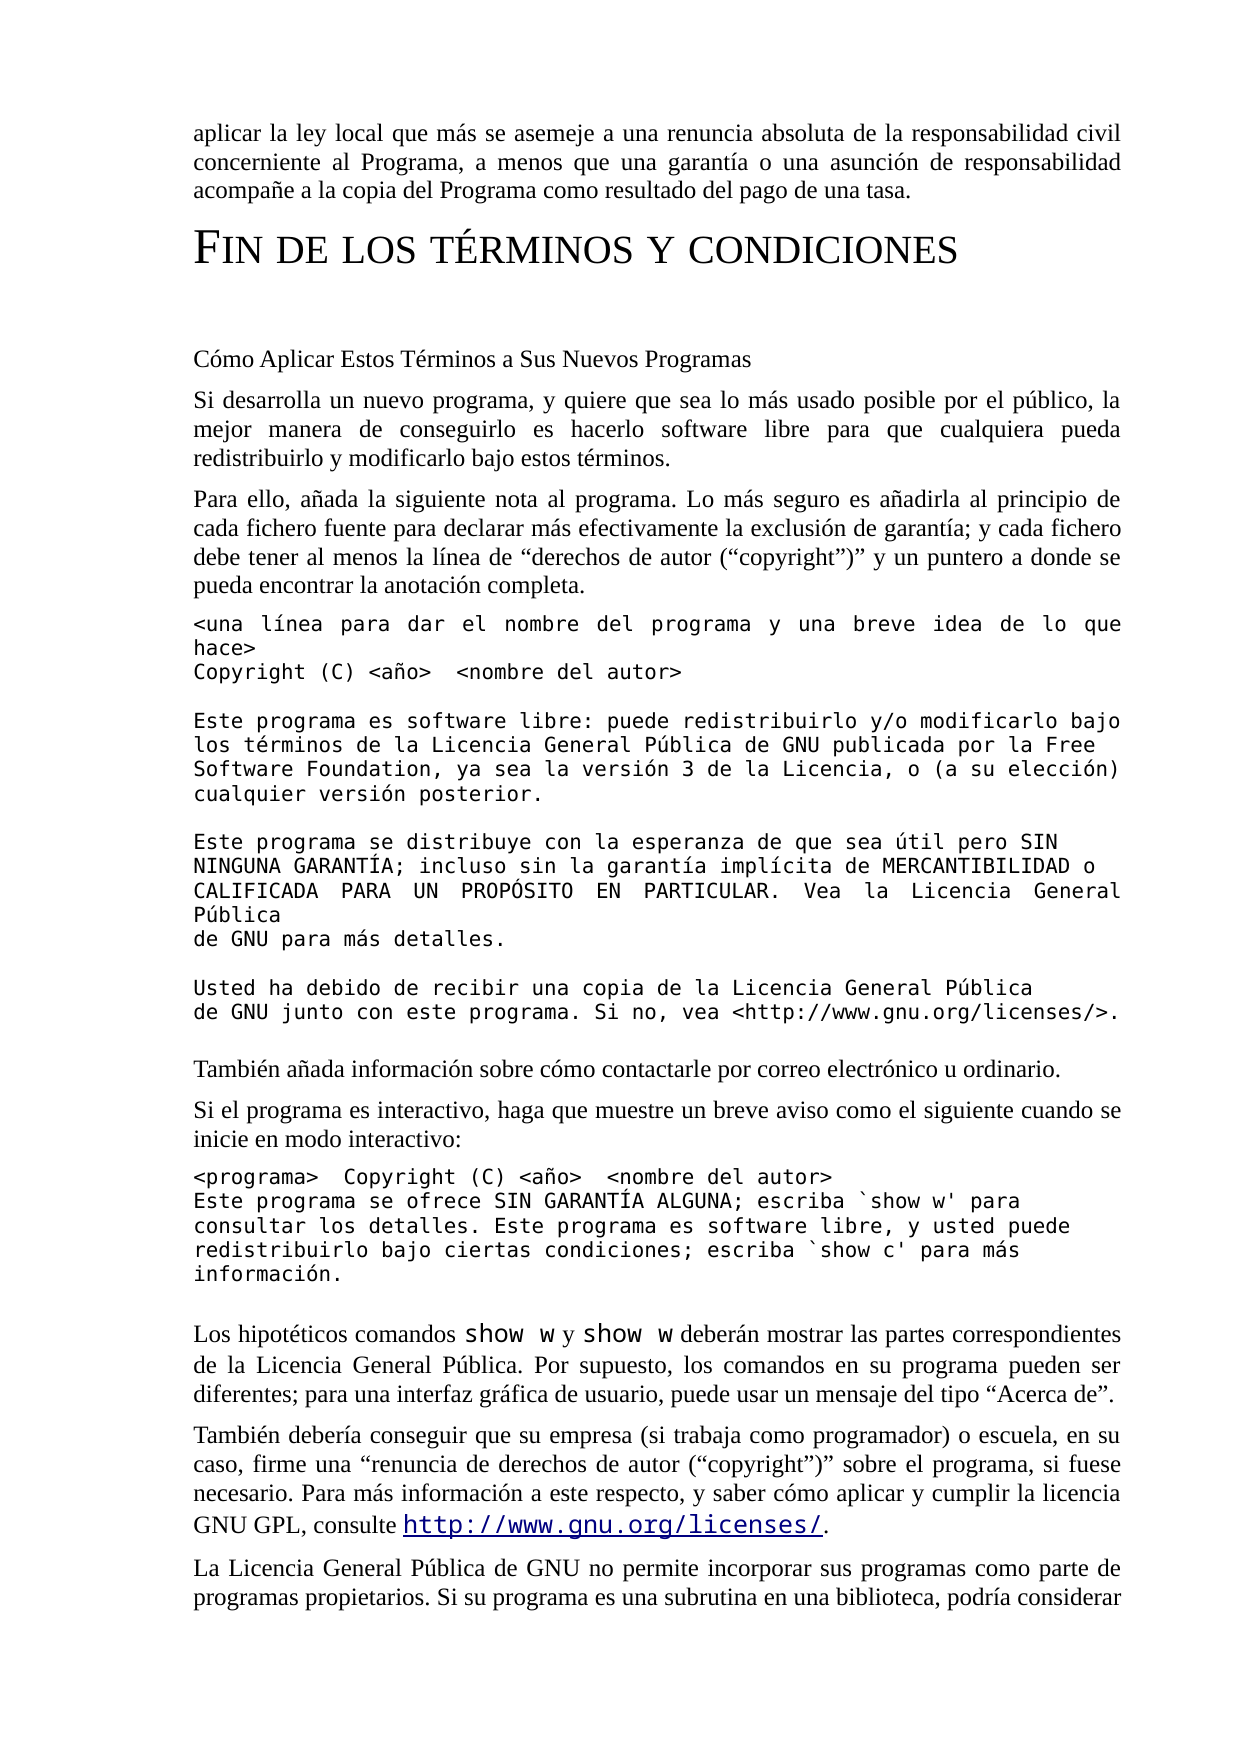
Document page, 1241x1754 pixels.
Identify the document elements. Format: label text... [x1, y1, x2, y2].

list Los hipotéticos comandos show w y show w deberán mostrar las partes correspondientes de la Licencia General Pública. Por supuesto, los comandos en su programa pueden ser diferentes; para una interfaz gráfica de usuario, puede usar un mensaje del tipo “Acerca de”. [156, 1316, 1122, 1408]
list Software Foundation, ya sea la versión 3 de la Licencia, o (a su elección) [156, 757, 1122, 782]
list Este programa se distribuye con la esperanza de que sea útil pero SIN [156, 830, 1122, 854]
list Este programa es software libre: puede redistribuirlo y/o modificarlo bajo [156, 709, 1122, 733]
list redistribuirlo bajo ciertas condiciones; escriba `show c' para más [156, 1238, 1122, 1262]
list Si el programa es interactivo, haga que muestre un breve aviso como el siguiente cuando se inicie en modo interactivo: [156, 1095, 1122, 1153]
list NINGUNA GARANTÍA; incluso sin la garantía implícita de MERCANTIBILIDAD o [156, 854, 1122, 879]
list Fin de los términos y condiciones [156, 217, 1122, 274]
list También debería conseguir que su empresa (si trabaja como programador) o escuela, en su caso, firme una “renuncia de derechos de autor (“copyright”)” sobre el programa, si fuese necesario. Para más información a este respecto, y saber cómo aplicar y cumplir la licencia GNU GPL, consulte http://www.gnu.org/licenses/. [156, 1420, 1122, 1540]
list Para ello, añada la siguiente nota al programa. Lo más seguro es añadirla al principio de cada fichero fuente para declarar más efectivamente la exclusión de garantía; y cada fichero debe tener al menos la línea de “derechos de autor (“copyright”)” y un puntero a donde se pueda encontrar la anotación completa. [156, 484, 1122, 599]
list <programa> Copyright (C) <año> <nombre del autor> [156, 1165, 1122, 1189]
list CALIFICADA PARA UN PROPÓSITO EN PARTICULAR. Vea la Licencia General Pública [156, 879, 1122, 927]
list los términos de la Licencia General Pública de GNU publicada por la Free [156, 733, 1122, 757]
list También añada información sobre cómo contactarle por correo electrónico u ordinario. [156, 1054, 1122, 1083]
list Este programa se ofrece SIN GARANTÍA ALGUNA; escriba `show w' para [156, 1189, 1122, 1214]
list cualquier versión posterior. [156, 782, 1122, 806]
list Cómo Aplicar Estos Términos a Sus Nuevos Programas [156, 287, 1122, 373]
list Si desarrolla un nuevo programa, y quiere que sea lo más usado posible por el público, la mejor manera de conseguirlo es hacerlo software libre para que cualquiera pueda redistribuirlo y modificarlo bajo estos términos. [156, 386, 1122, 472]
list Usted ha debido de recibir una copia de la Licencia General Pública [156, 976, 1122, 1000]
list de GNU para más detalles. [156, 927, 1122, 952]
list consultar los detalles. Este programa es software libre, y usted puede [156, 1214, 1122, 1238]
list de GNU junto con este programa. Si no, vea <http://www.gnu.org/licenses/>. [156, 1000, 1122, 1024]
list información. [156, 1262, 1122, 1287]
list <una línea para dar el nombre del programa y una breve idea de lo que hace> [156, 612, 1122, 660]
list Copyright (C) <año> <nombre del autor> [156, 660, 1122, 685]
list La Licencia General Pública de GNU no permite incorporar sus programas como parte de programas propietarios. Si su programa es una subrutina en una biblioteca, podría considerar [156, 1553, 1122, 1610]
list aplicar la ley local que más se asemeje a una renuncia absoluta de la responsabilidad civil concerniente al Programa, a menos que una garantía o una asunción de responsabilidad acompañe a la copia del Programa como resultado del pago de una tasa. [156, 118, 1122, 204]
